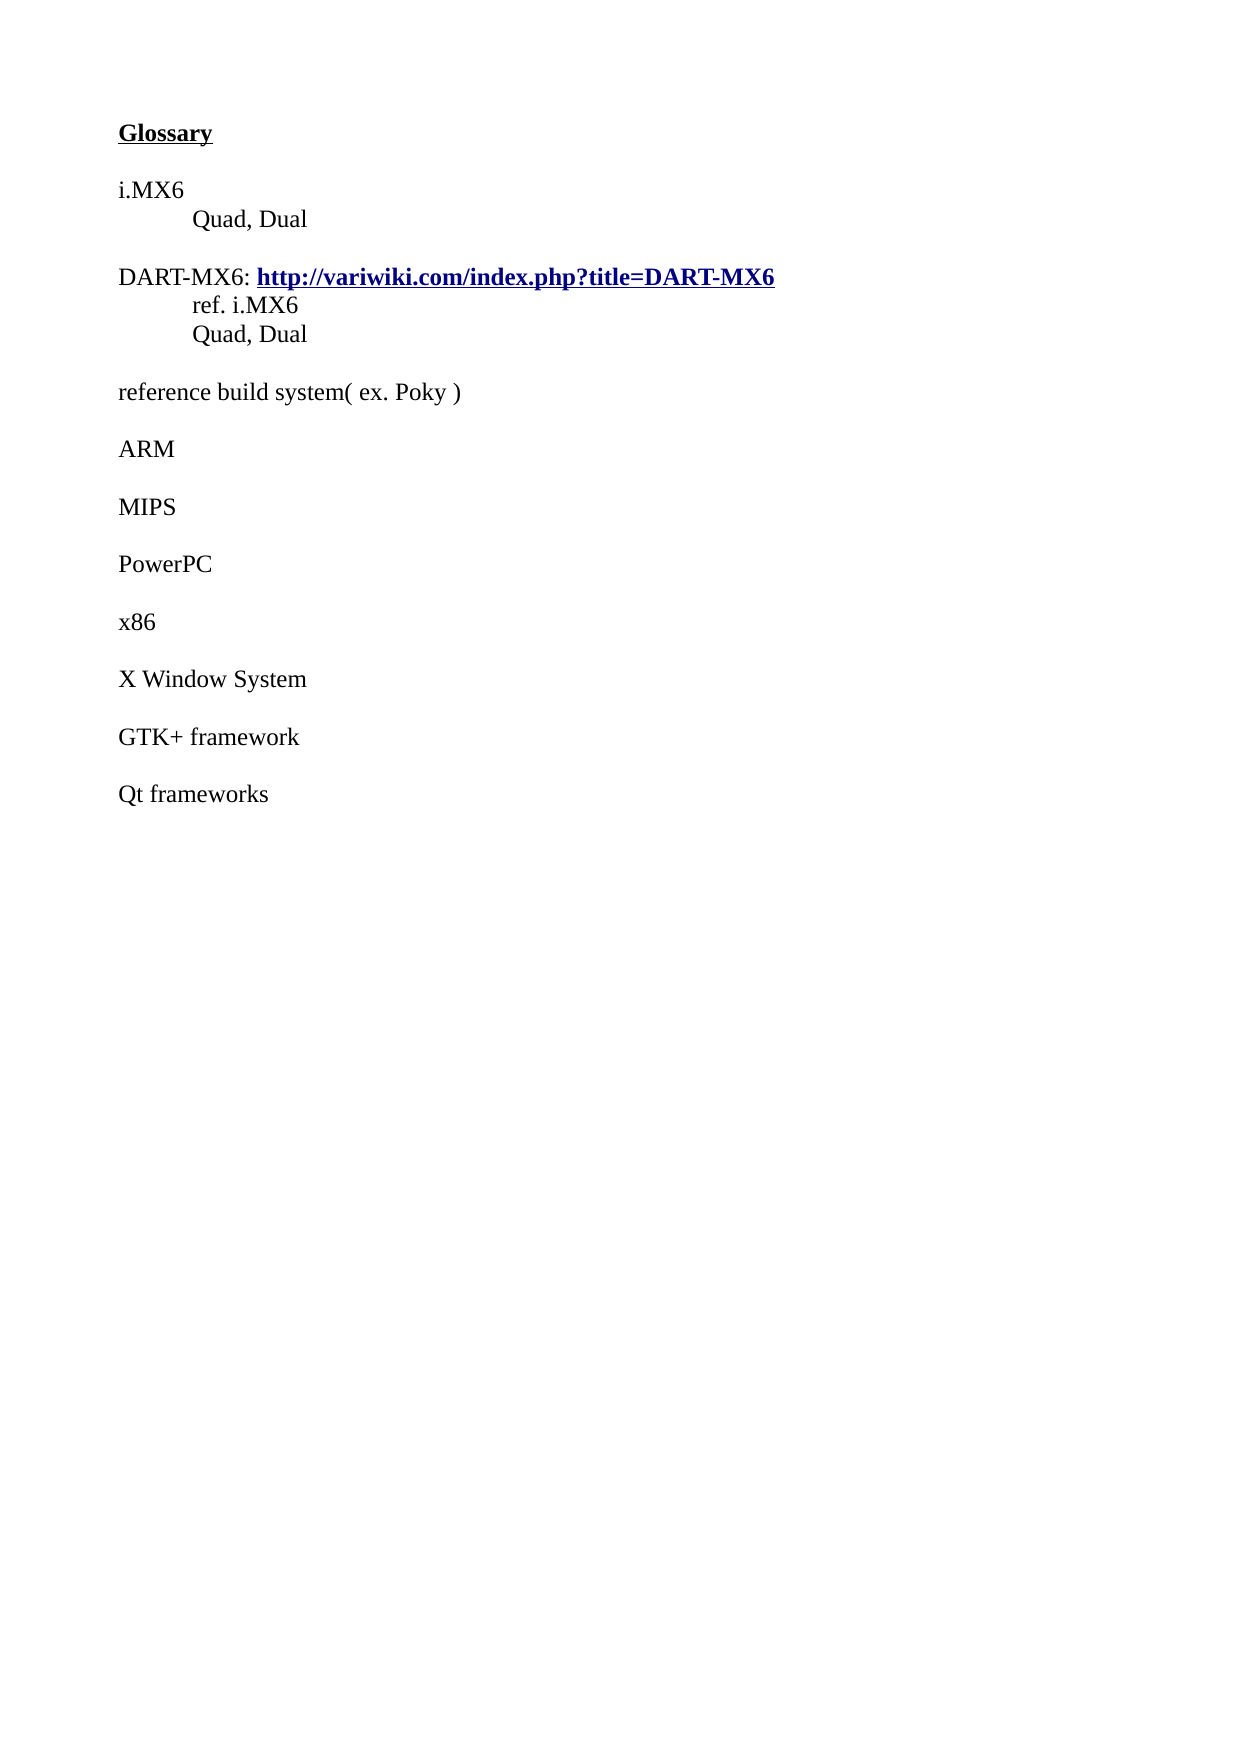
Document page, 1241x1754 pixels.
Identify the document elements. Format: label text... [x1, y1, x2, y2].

text PowerPC [118, 549, 1122, 578]
text X Window System [118, 664, 1122, 693]
text ref. i.MX6 [118, 291, 1122, 319]
text ARM [118, 434, 1122, 463]
text x86 [118, 607, 1122, 636]
text GTK+ framework [118, 722, 1122, 751]
text reference build system( ex. Poky ) [118, 377, 1122, 406]
text Qt frameworks [118, 779, 1122, 808]
text Quad, Dual [118, 204, 1122, 233]
text DART-MX6: http://variwiki.com/index.php?title=DART-MX6 [118, 262, 1122, 291]
text i.MX6 [118, 176, 1122, 204]
text Quad, Dual [118, 319, 1122, 348]
text MIPS [118, 492, 1122, 521]
text Glossary [118, 118, 1122, 147]
